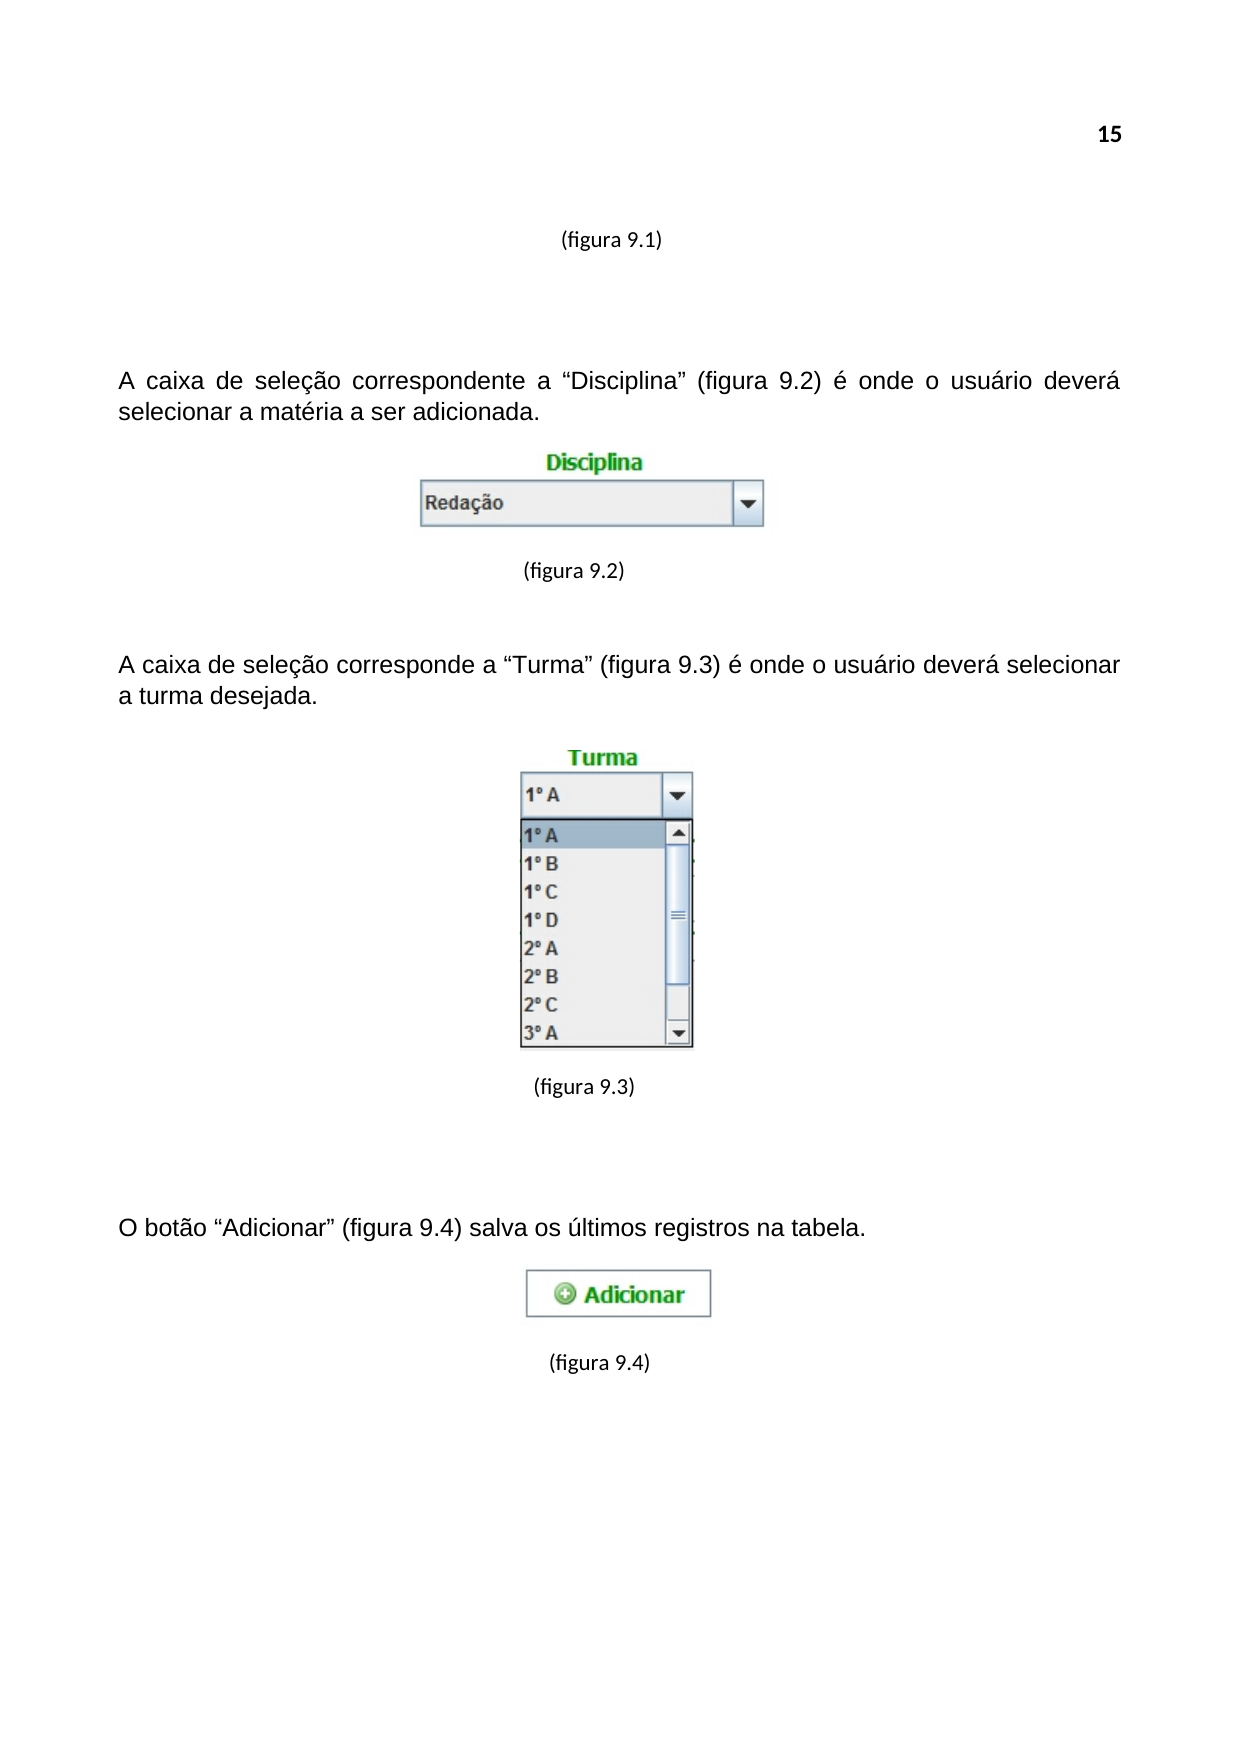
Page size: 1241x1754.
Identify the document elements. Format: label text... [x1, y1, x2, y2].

text A caixa de seleção correspondente a “Disciplina” (figura 9.2) é onde o usuário deverá selecionar a matéria a ser adicionada. [118, 366, 1122, 425]
text O botão “Adicionar” (figura 9.4) salva os últimos registros na tabela. [118, 1213, 1122, 1241]
text A caixa de seleção corresponde a “Turma” (figura 9.3) é onde o usuário deverá selecionar a turma desejada. [118, 650, 1122, 709]
text (figura 9.3) [118, 728, 1122, 1100]
text (figura 9.2) [118, 444, 1122, 584]
picture [411, 450, 779, 535]
picture [520, 1263, 720, 1327]
picture [519, 750, 695, 1051]
text (figura 9.4) [118, 1260, 1122, 1376]
text (figura 9.1) [118, 225, 1122, 253]
